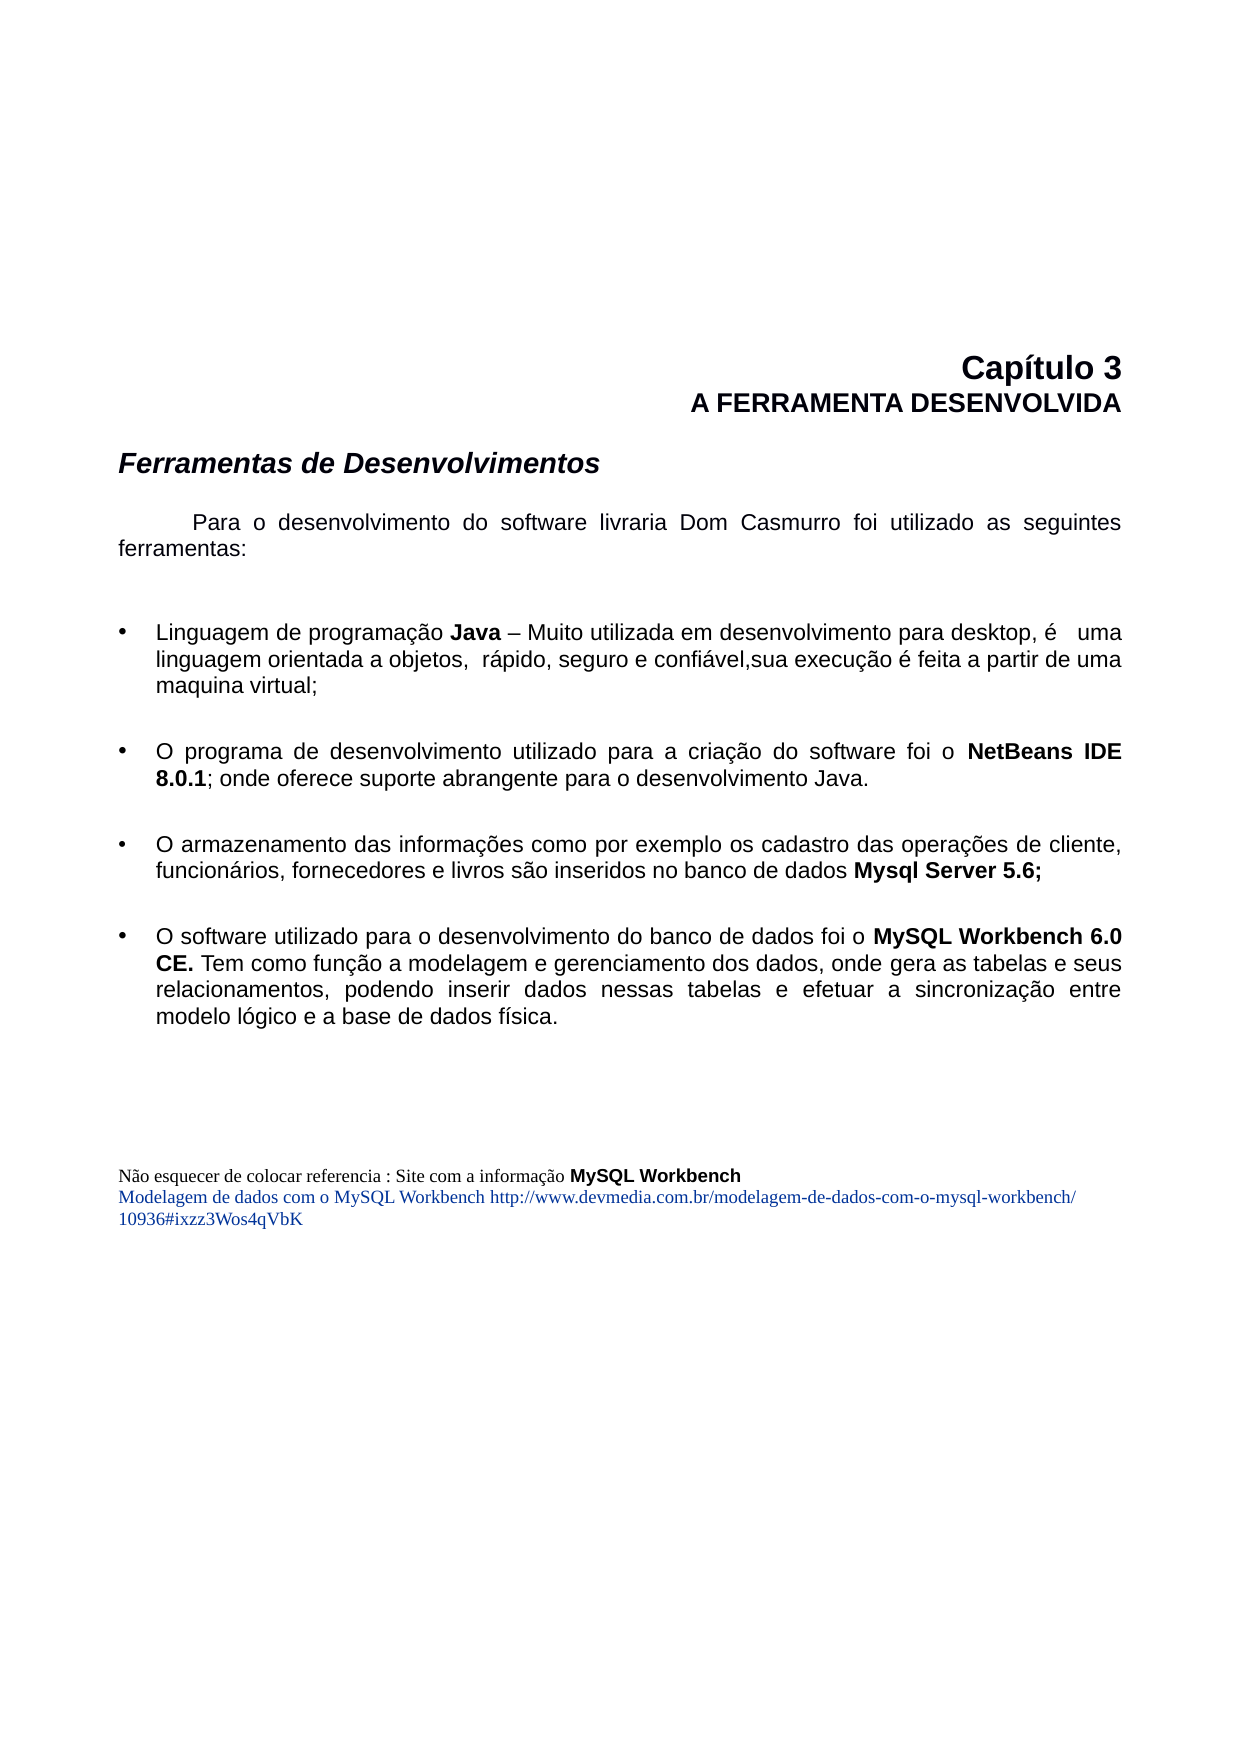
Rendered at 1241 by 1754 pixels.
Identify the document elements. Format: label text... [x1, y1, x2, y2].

list O armazenamento das informações como por exemplo os cadastro das operações de cliente, funcionários, fornecedores e livros são inseridos no banco de dados Mysql Server 5.6; [118, 831, 1122, 883]
text Capítulo 3 [118, 348, 1122, 387]
text Não esquecer de colocar referencia : Site com a informação MySQL Workbench Modelagem de dados com o MySQL Workbench http://www.devmedia.com.br/modelagem-de-dados-com-o-mysql-workbench/10936#ixzz3Wos4qVbK [118, 1165, 1122, 1229]
list O software utilizado para o desenvolvimento do banco de dados foi o MySQL Workbench 6.0 CE. Tem como função a modelagem e gerenciamento dos dados, onde gera as tabelas e seus relacionamentos, podendo inserir dados nessas tabelas e efetuar a sincronização entre modelo lógico e a base de dados física. [118, 923, 1122, 1029]
text Ferramentas de Desenvolvimentos [118, 447, 1122, 480]
list Linguagem de programação Java – Muito utilizada em desenvolvimento para desktop, é uma linguagem orientada a objetos, rápido, seguro e confiável,sua execução é feita a partir de uma maquina virtual; [118, 619, 1122, 699]
text Para o desenvolvimento do software livraria Dom Casmurro foi utilizado as seguintes ferramentas: [118, 509, 1122, 562]
text A FERRAMENTA DESENVOLVIDA [118, 387, 1122, 418]
list O programa de desenvolvimento utilizado para a criação do software foi o NetBeans IDE 8.0.1; onde oferece suporte abrangente para o desenvolvimento Java. [118, 738, 1122, 791]
